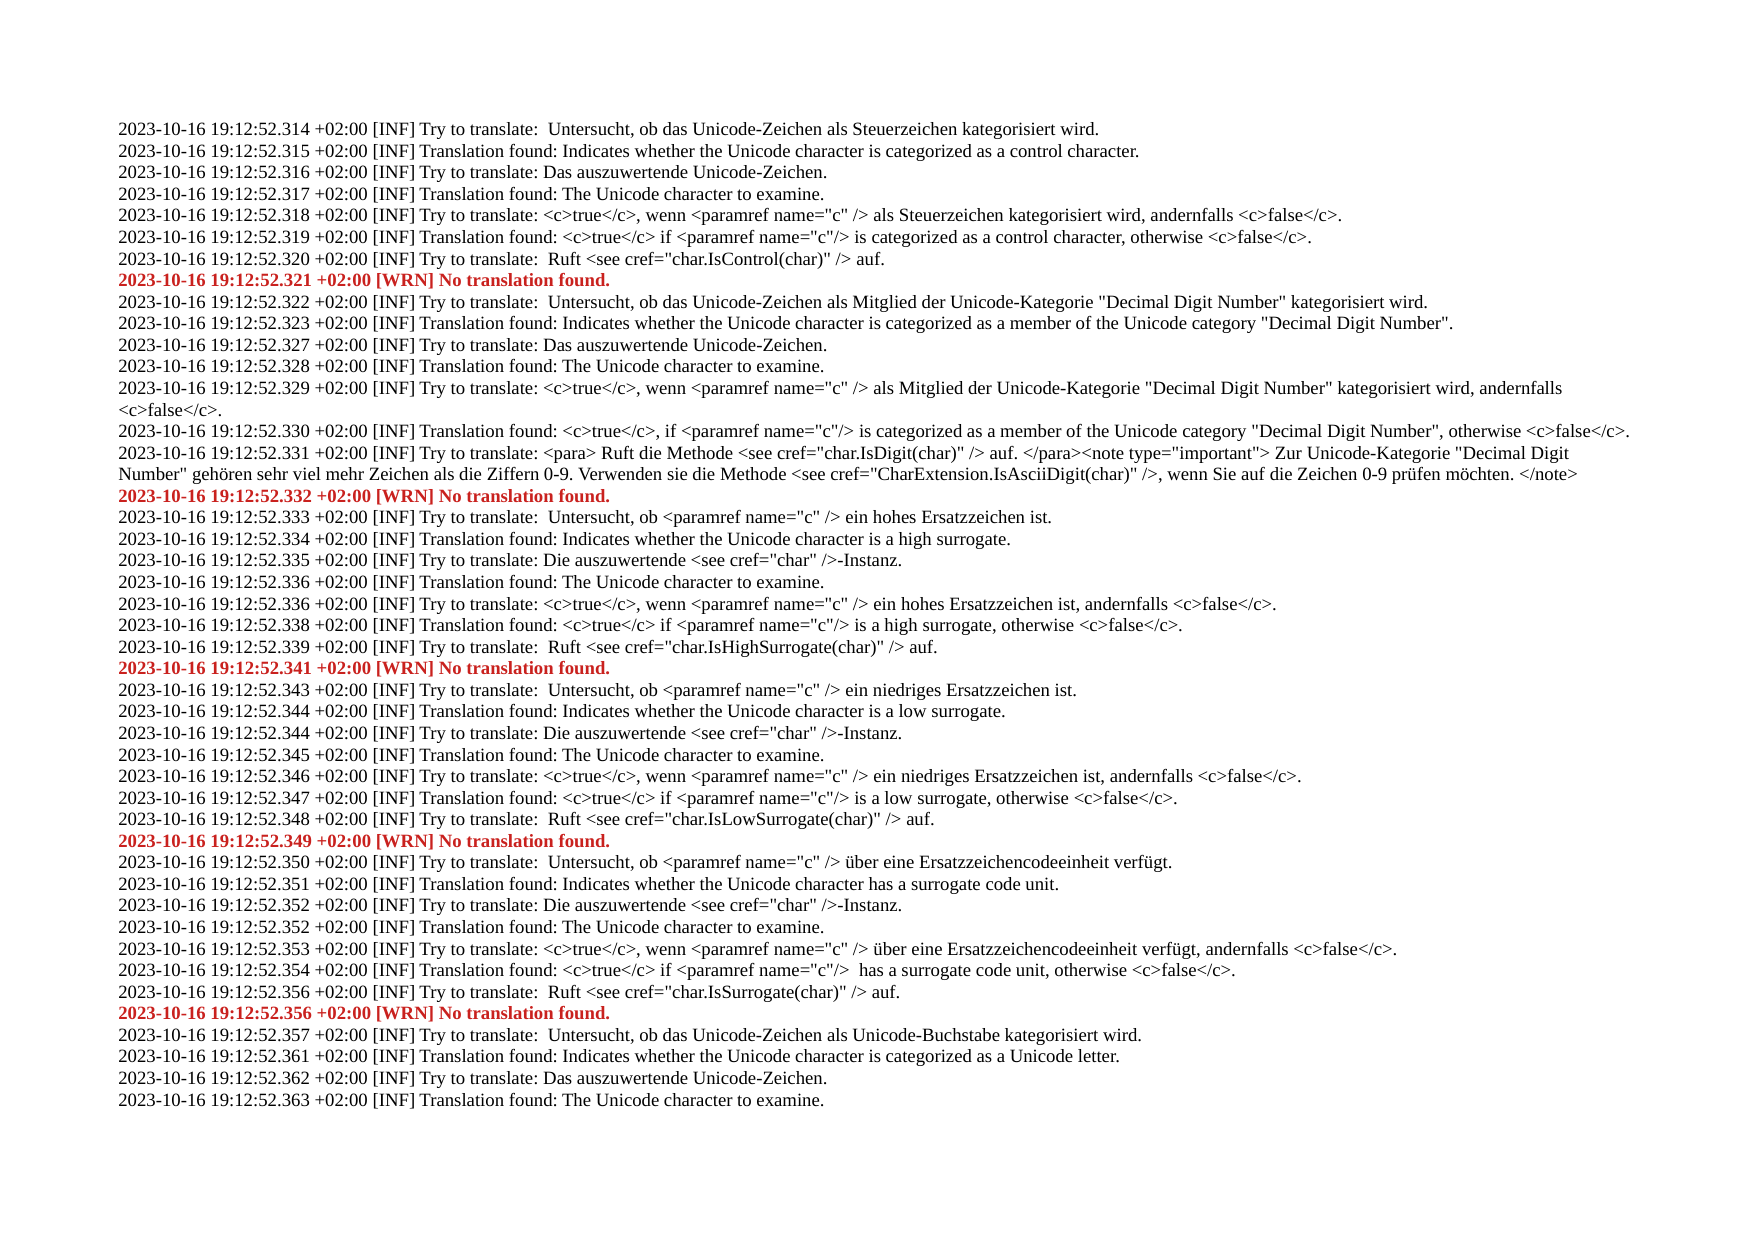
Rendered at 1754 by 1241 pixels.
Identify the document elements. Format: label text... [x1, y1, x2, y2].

text 2023-10-16 19:12:52.329 +02:00 [INF] Try to translate: <c>true</c>, wenn <paramref name="c" /> als Mitglied der Unicode-Kategorie "Decimal Digit Number" kategorisiert wird, andernfalls <c>false</c>. [118, 377, 1636, 420]
text 2023-10-16 19:12:52.338 +02:00 [INF] Translation found: <c>true</c> if <paramref name="c"/> is a high surrogate, otherwise <c>false</c>. [118, 614, 1636, 636]
text 2023-10-16 19:12:52.330 +02:00 [INF] Translation found: <c>true</c>, if <paramref name="c"/> is categorized as a member of the Unicode category "Decimal Digit Number", otherwise <c>false</c>. [118, 420, 1636, 442]
text 2023-10-16 19:12:52.316 +02:00 [INF] Try to translate: Das auszuwertende Unicode-Zeichen. [118, 161, 1636, 183]
text 2023-10-16 19:12:52.322 +02:00 [INF] Try to translate: Untersucht, ob das Unicode-Zeichen als Mitglied der Unicode-Kategorie "Decimal Digit Number" kategorisiert wird. [118, 291, 1636, 312]
text 2023-10-16 19:12:52.350 +02:00 [INF] Try to translate: Untersucht, ob <paramref name="c" /> über eine Ersatzzeichencodeeinheit verfügt. [118, 851, 1636, 873]
text 2023-10-16 19:12:52.320 +02:00 [INF] Try to translate: Ruft <see cref="char.IsControl(char)" /> auf. [118, 247, 1636, 269]
text 2023-10-16 19:12:52.349 +02:00 [WRN] No translation found. [118, 830, 1636, 851]
text 2023-10-16 19:12:52.356 +02:00 [INF] Try to translate: Ruft <see cref="char.IsSurrogate(char)" /> auf. [118, 981, 1636, 1002]
text 2023-10-16 19:12:52.314 +02:00 [INF] Try to translate: Untersucht, ob das Unicode-Zeichen als Steuerzeichen kategorisiert wird. [118, 118, 1636, 140]
text 2023-10-16 19:12:52.332 +02:00 [WRN] No translation found. [118, 485, 1636, 506]
text 2023-10-16 19:12:52.347 +02:00 [INF] Translation found: <c>true</c> if <paramref name="c"/> is a low surrogate, otherwise <c>false</c>. [118, 787, 1636, 808]
text 2023-10-16 19:12:52.356 +02:00 [WRN] No translation found. [118, 1002, 1636, 1024]
text 2023-10-16 19:12:52.343 +02:00 [INF] Try to translate: Untersucht, ob <paramref name="c" /> ein niedriges Ersatzzeichen ist. [118, 679, 1636, 700]
text 2023-10-16 19:12:52.361 +02:00 [INF] Translation found: Indicates whether the Unicode character is categorized as a Unicode letter. [118, 1045, 1636, 1067]
text 2023-10-16 19:12:52.348 +02:00 [INF] Try to translate: Ruft <see cref="char.IsLowSurrogate(char)" /> auf. [118, 808, 1636, 830]
text 2023-10-16 19:12:52.335 +02:00 [INF] Try to translate: Die auszuwertende <see cref="char" />-Instanz. [118, 549, 1636, 571]
text 2023-10-16 19:12:52.319 +02:00 [INF] Translation found: <c>true</c> if <paramref name="c"/> is categorized as a control character, otherwise <c>false</c>. [118, 226, 1636, 247]
text 2023-10-16 19:12:52.317 +02:00 [INF] Translation found: The Unicode character to examine. [118, 183, 1636, 204]
text 2023-10-16 19:12:52.334 +02:00 [INF] Translation found: Indicates whether the Unicode character is a high surrogate. [118, 528, 1636, 549]
text 2023-10-16 19:12:52.357 +02:00 [INF] Try to translate: Untersucht, ob das Unicode-Zeichen als Unicode-Buchstabe kategorisiert wird. [118, 1024, 1636, 1045]
text 2023-10-16 19:12:52.351 +02:00 [INF] Translation found: Indicates whether the Unicode character has a surrogate code unit. [118, 873, 1636, 894]
text 2023-10-16 19:12:52.346 +02:00 [INF] Try to translate: <c>true</c>, wenn <paramref name="c" /> ein niedriges Ersatzzeichen ist, andernfalls <c>false</c>. [118, 765, 1636, 787]
text 2023-10-16 19:12:52.341 +02:00 [WRN] No translation found. [118, 657, 1636, 679]
text 2023-10-16 19:12:52.353 +02:00 [INF] Try to translate: <c>true</c>, wenn <paramref name="c" /> über eine Ersatzzeichencodeeinheit verfügt, andernfalls <c>false</c>. [118, 937, 1636, 959]
text 2023-10-16 19:12:52.345 +02:00 [INF] Translation found: The Unicode character to examine. [118, 743, 1636, 765]
text 2023-10-16 19:12:52.323 +02:00 [INF] Translation found: Indicates whether the Unicode character is categorized as a member of the Unicode category "Decimal Digit Number". [118, 312, 1636, 334]
text 2023-10-16 19:12:52.354 +02:00 [INF] Translation found: <c>true</c> if <paramref name="c"/> has a surrogate code unit, otherwise <c>false</c>. [118, 959, 1636, 981]
text 2023-10-16 19:12:52.327 +02:00 [INF] Try to translate: Das auszuwertende Unicode-Zeichen. [118, 334, 1636, 355]
text 2023-10-16 19:12:52.363 +02:00 [INF] Translation found: The Unicode character to examine. [118, 1088, 1636, 1110]
text 2023-10-16 19:12:52.344 +02:00 [INF] Translation found: Indicates whether the Unicode character is a low surrogate. [118, 700, 1636, 722]
text 2023-10-16 19:12:52.336 +02:00 [INF] Try to translate: <c>true</c>, wenn <paramref name="c" /> ein hohes Ersatzzeichen ist, andernfalls <c>false</c>. [118, 592, 1636, 614]
text 2023-10-16 19:12:52.328 +02:00 [INF] Translation found: The Unicode character to examine. [118, 355, 1636, 377]
text 2023-10-16 19:12:52.339 +02:00 [INF] Try to translate: Ruft <see cref="char.IsHighSurrogate(char)" /> auf. [118, 636, 1636, 657]
text 2023-10-16 19:12:52.362 +02:00 [INF] Try to translate: Das auszuwertende Unicode-Zeichen. [118, 1067, 1636, 1088]
text 2023-10-16 19:12:52.352 +02:00 [INF] Try to translate: Die auszuwertende <see cref="char" />-Instanz. [118, 894, 1636, 916]
text 2023-10-16 19:12:52.336 +02:00 [INF] Translation found: The Unicode character to examine. [118, 571, 1636, 592]
text 2023-10-16 19:12:52.333 +02:00 [INF] Try to translate: Untersucht, ob <paramref name="c" /> ein hohes Ersatzzeichen ist. [118, 506, 1636, 528]
text 2023-10-16 19:12:52.315 +02:00 [INF] Translation found: Indicates whether the Unicode character is categorized as a control character. [118, 140, 1636, 161]
text 2023-10-16 19:12:52.352 +02:00 [INF] Translation found: The Unicode character to examine. [118, 916, 1636, 937]
text 2023-10-16 19:12:52.318 +02:00 [INF] Try to translate: <c>true</c>, wenn <paramref name="c" /> als Steuerzeichen kategorisiert wird, andernfalls <c>false</c>. [118, 204, 1636, 226]
text 2023-10-16 19:12:52.321 +02:00 [WRN] No translation found. [118, 269, 1636, 291]
text 2023-10-16 19:12:52.344 +02:00 [INF] Try to translate: Die auszuwertende <see cref="char" />-Instanz. [118, 722, 1636, 743]
text 2023-10-16 19:12:52.331 +02:00 [INF] Try to translate: <para> Ruft die Methode <see cref="char.IsDigit(char)" /> auf. </para><note type="important"> Zur Unicode-Kategorie "Decimal Digit Number" gehören sehr viel mehr Zeichen als die Ziffern 0-9. Verwenden sie die Methode <see cref="CharExtension.IsAsciiDigit(char)" />, wenn Sie auf die Zeichen 0-9 prüfen möchten. </note> [118, 442, 1636, 485]
